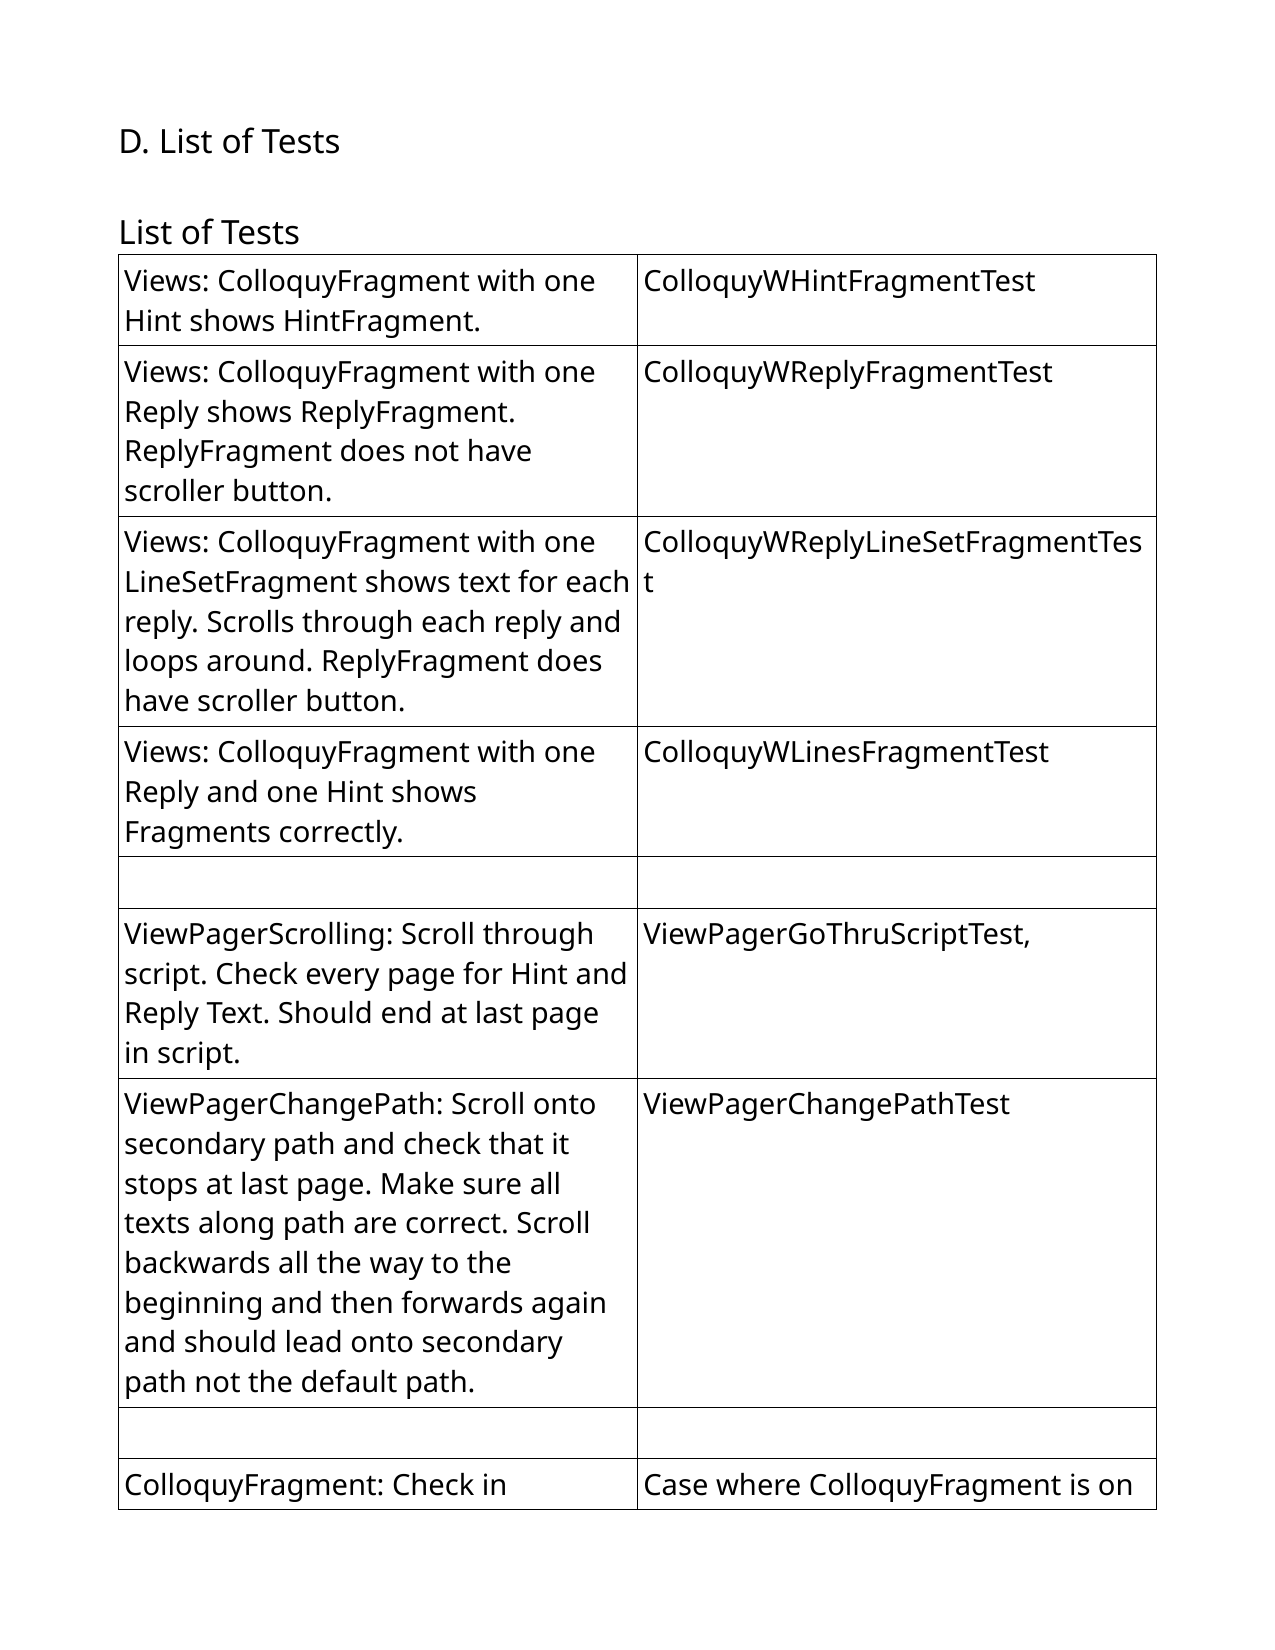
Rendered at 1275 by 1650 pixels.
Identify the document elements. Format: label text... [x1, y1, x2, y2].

table_cell Case where ColloquyFragment is on [638, 1459, 1156, 1509]
table_cell ViewPagerGoThruScriptTest, [638, 909, 1156, 1078]
table_cell ColloquyWReplyFragmentTest [638, 346, 1156, 516]
table_cell ViewPagerChangePath: Scroll onto secondary path and check that it stops at last page. Make sure all texts along path are correct. Scroll backwards all the way to the beginning and then forwards again and should lead onto secondary path not the default path. [119, 1079, 637, 1407]
table_header Views: ColloquyFragment with one Hint shows HintFragment. [119, 255, 637, 345]
table_cell Views: ColloquyFragment with one LineSetFragment shows text for each reply. Scrolls through each reply and loops around. ReplyFragment does have scroller button. [119, 517, 637, 726]
text List of Tests [118, 209, 1157, 254]
text D. List of Tests [118, 118, 1157, 163]
table_header ColloquyWHintFragmentTest [638, 255, 1156, 345]
table_cell ViewPagerScrolling: Scroll through script. Check every page for Hint and Reply Text. Should end at last page in script. [119, 909, 637, 1078]
table_cell Views: ColloquyFragment with one Reply and one Hint shows Fragments correctly. [119, 727, 637, 856]
table_cell [638, 857, 1156, 907]
table_cell Views: ColloquyFragment with one Reply shows ReplyFragment. ReplyFragment does not have scroller button. [119, 346, 637, 516]
table_cell ColloquyWReplyLineSetFragmentTest [638, 517, 1156, 726]
table_cell ViewPagerChangePathTest [638, 1079, 1156, 1407]
table_cell [638, 1408, 1156, 1458]
table_cell [119, 857, 637, 907]
table_cell ColloquyFragment: Check in [119, 1459, 637, 1509]
table_cell ColloquyWLinesFragmentTest [638, 727, 1156, 856]
table_cell [119, 1408, 637, 1458]
